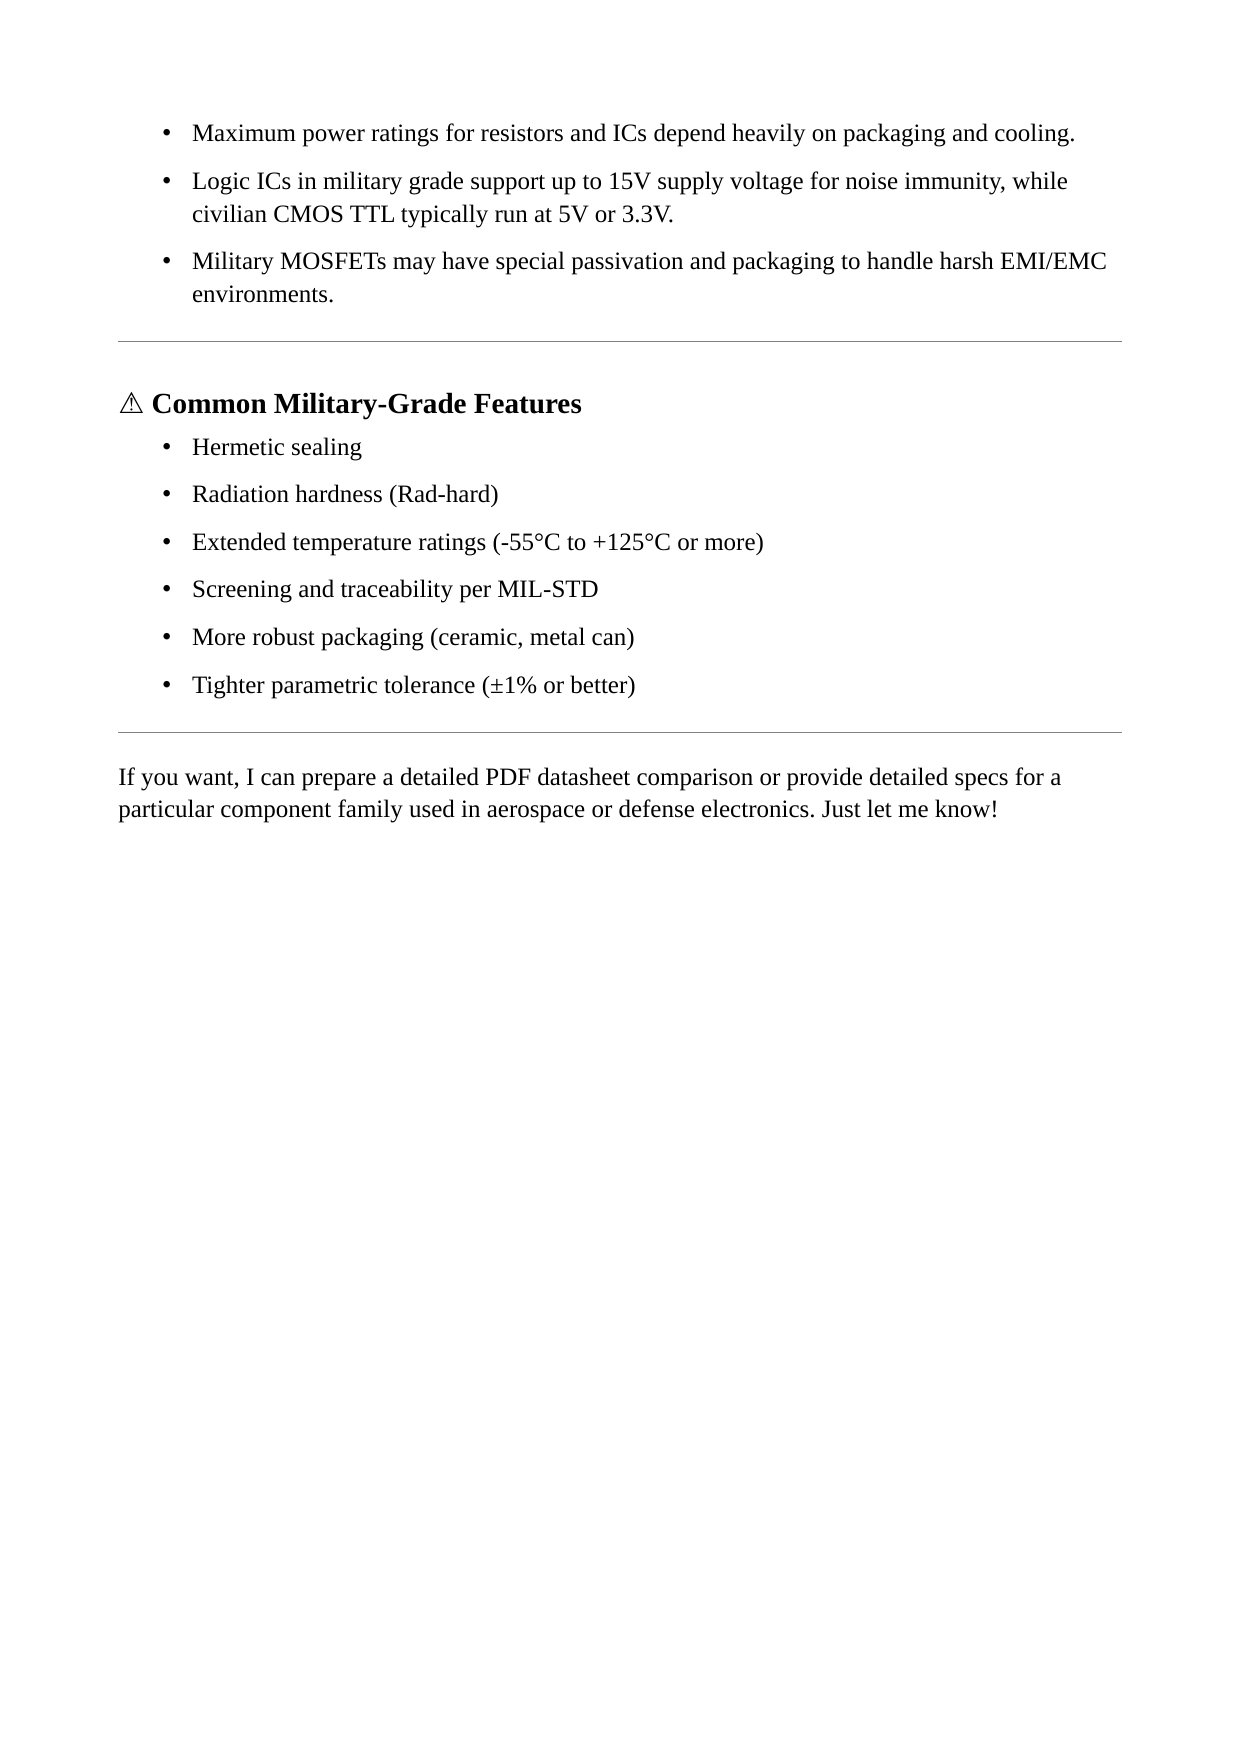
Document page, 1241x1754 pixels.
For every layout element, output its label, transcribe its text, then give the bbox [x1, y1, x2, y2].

list Radiation hardness (Rad-hard) [162, 479, 1122, 508]
list Hermetic sealing [162, 432, 1122, 461]
list Screening and traceability per MIL-STD [162, 574, 1122, 603]
list More robust packaging (ceramic, metal can) [162, 622, 1122, 651]
list Extended temperature ratings (-55°C to +125°C or more) [162, 527, 1122, 556]
list Maximum power ratings for resistors and ICs depend heavily on packaging and cooling. [162, 118, 1122, 147]
text If you want, I can prepare a detailed PDF datasheet comparison or provide detailed specs for a particular component family used in aerospace or defense electronics. Just let me know! [118, 762, 1122, 823]
list Tighter parametric tolerance (±1% or better) [162, 670, 1122, 698]
list Logic ICs in military grade support up to 15V supply voltage for noise immunity, while civilian CMOS TTL typically run at 5V or 3.3V. [162, 166, 1122, 227]
subtitle ⚠️ Common Military-Grade Features [118, 386, 1122, 419]
list Military MOSFETs may have special passivation and packaging to handle harsh EMI/EMC environments. [162, 246, 1122, 308]
